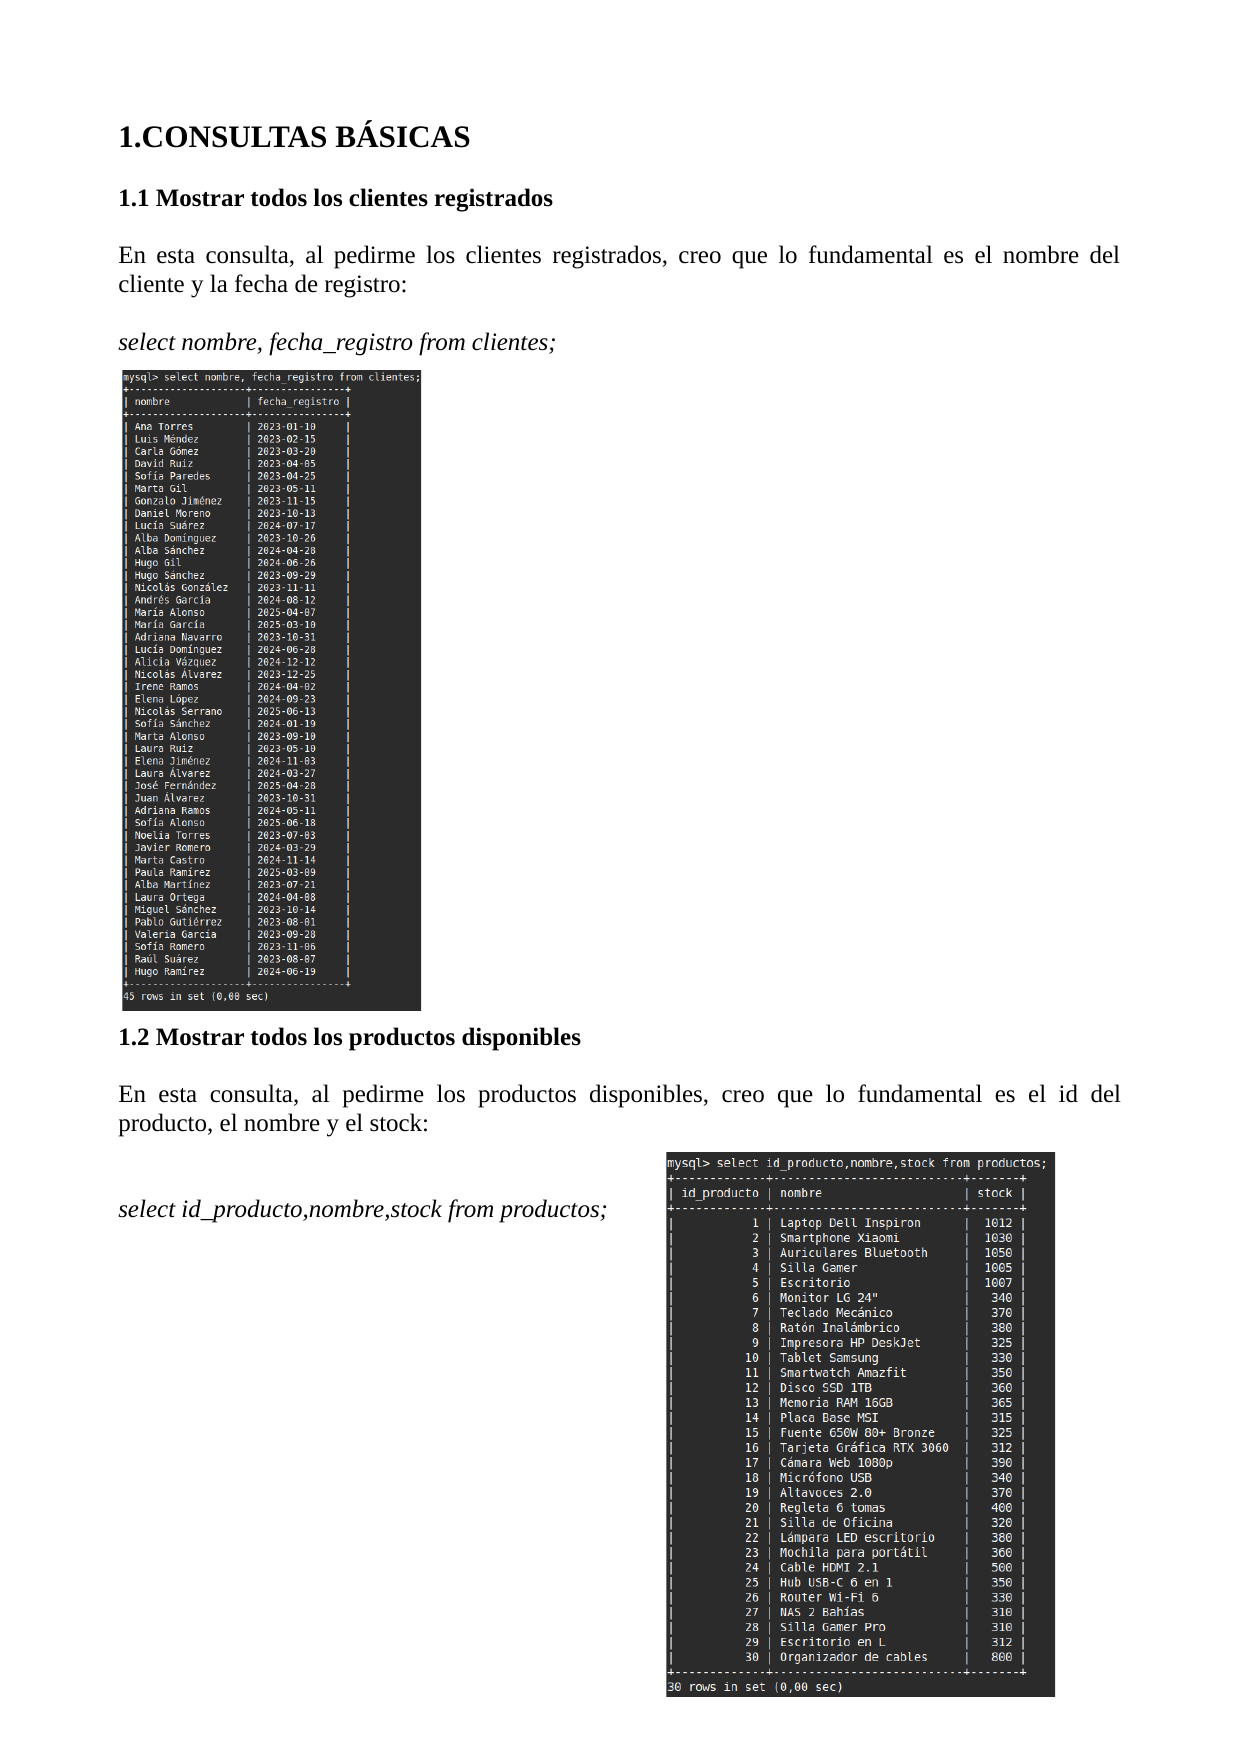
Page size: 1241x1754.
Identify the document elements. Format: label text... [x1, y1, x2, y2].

text 1.2 Mostrar todos los productos disponibles [118, 1022, 1122, 1051]
text 1.CONSULTAS BÁSICAS [118, 118, 1122, 154]
text select nombre, fecha_registro from clientes; [118, 327, 1122, 355]
picture [666, 1152, 1056, 1697]
picture [122, 370, 422, 1011]
text En esta consulta, al pedirme los clientes registrados, creo que lo fundamental es el nombre del cliente y la fecha de registro: [118, 240, 1122, 298]
text En esta consulta, al pedirme los productos disponibles, creo que lo fundamental es el id del producto, el nombre y el stock: [118, 1079, 1122, 1137]
text 1.1 Mostrar todos los clientes registrados [118, 183, 1122, 212]
text select id_producto,nombre,stock from productos; [118, 1194, 666, 1223]
text [1056, 1194, 1122, 1223]
